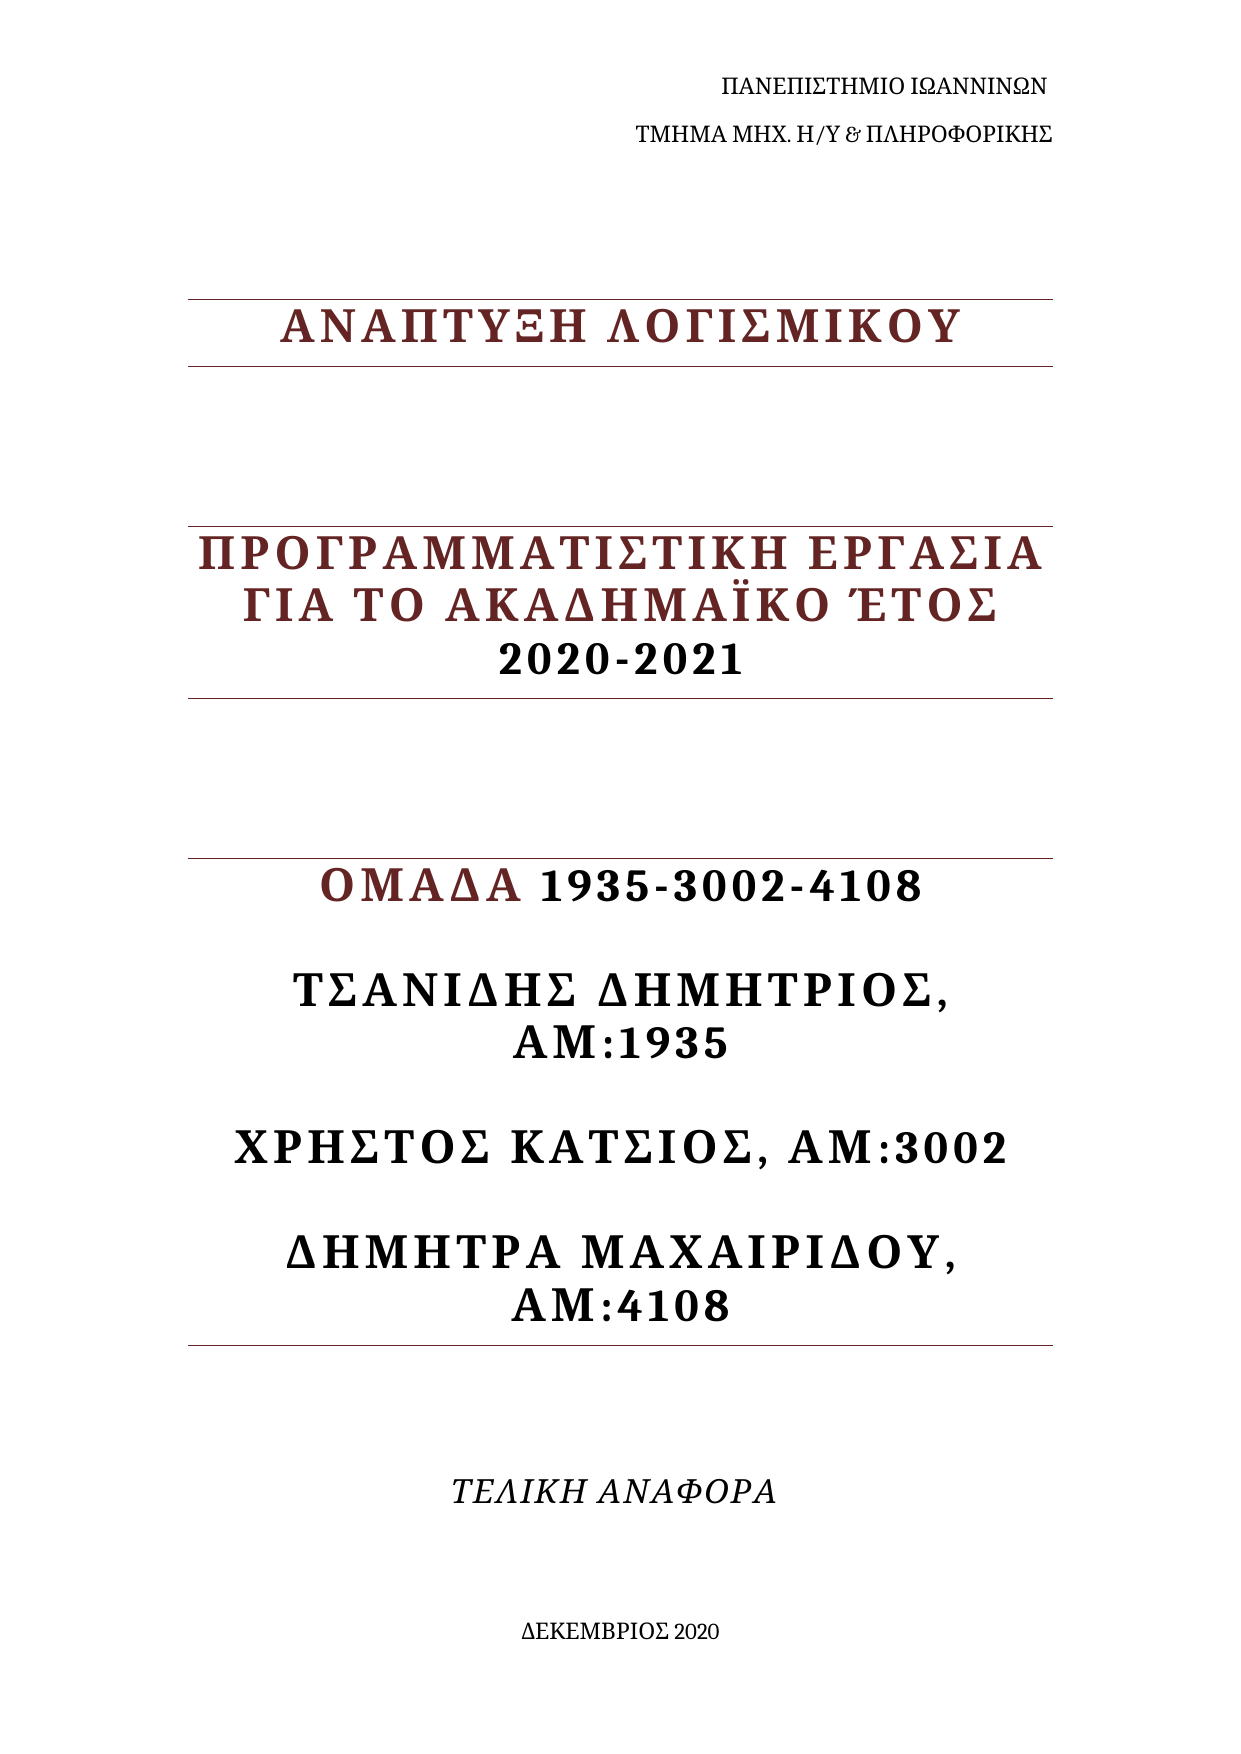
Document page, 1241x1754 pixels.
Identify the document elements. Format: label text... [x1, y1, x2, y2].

text ΔΕΚΕΜΒΡΙΟΣ 2020 [187, 1618, 1053, 1645]
title ΟΜΑΔΑ 1935-3002-4108 [187, 859, 1053, 913]
text ΤΜΗΜΑ ΜΗΧ. Η/Υ & ΠΛΗΡΟΦΟΡΙΚΗΣ [187, 122, 1053, 148]
title ΤΣΑΝΙΔΗΣ ΔΗΜΗΤΡΙΟΣ, ΑΜ:1935 [187, 963, 1053, 1070]
text ΠΑΝΕΠΙΣΤΗΜΙΟ ΙΩΑΝΝΙΝΩΝ [187, 74, 1053, 100]
title ΠΡΟΓΡΑΜΜΑΤΙΣΤΙΚΗ ΕΡΓΑΣΙΑ για το ακαδημαϊκο έτος 2020-2021 [187, 527, 1053, 698]
title ΧΡΗΣΤΟΣ ΚΑΤΣΙΟΣ, ΑΜ:3002 [187, 1120, 1053, 1175]
subtitle ΤεΛΙΚΗ ΑΝΑΦΟΡΑ [187, 1473, 1053, 1512]
title ΔΗΜητρα μαχαιριδου, ΑΜ:4108 [187, 1225, 1053, 1345]
title ΑΝΑΠΤΥΞΗ ΛΟΓΙΣΜΙΚΟΥ [187, 300, 1053, 366]
